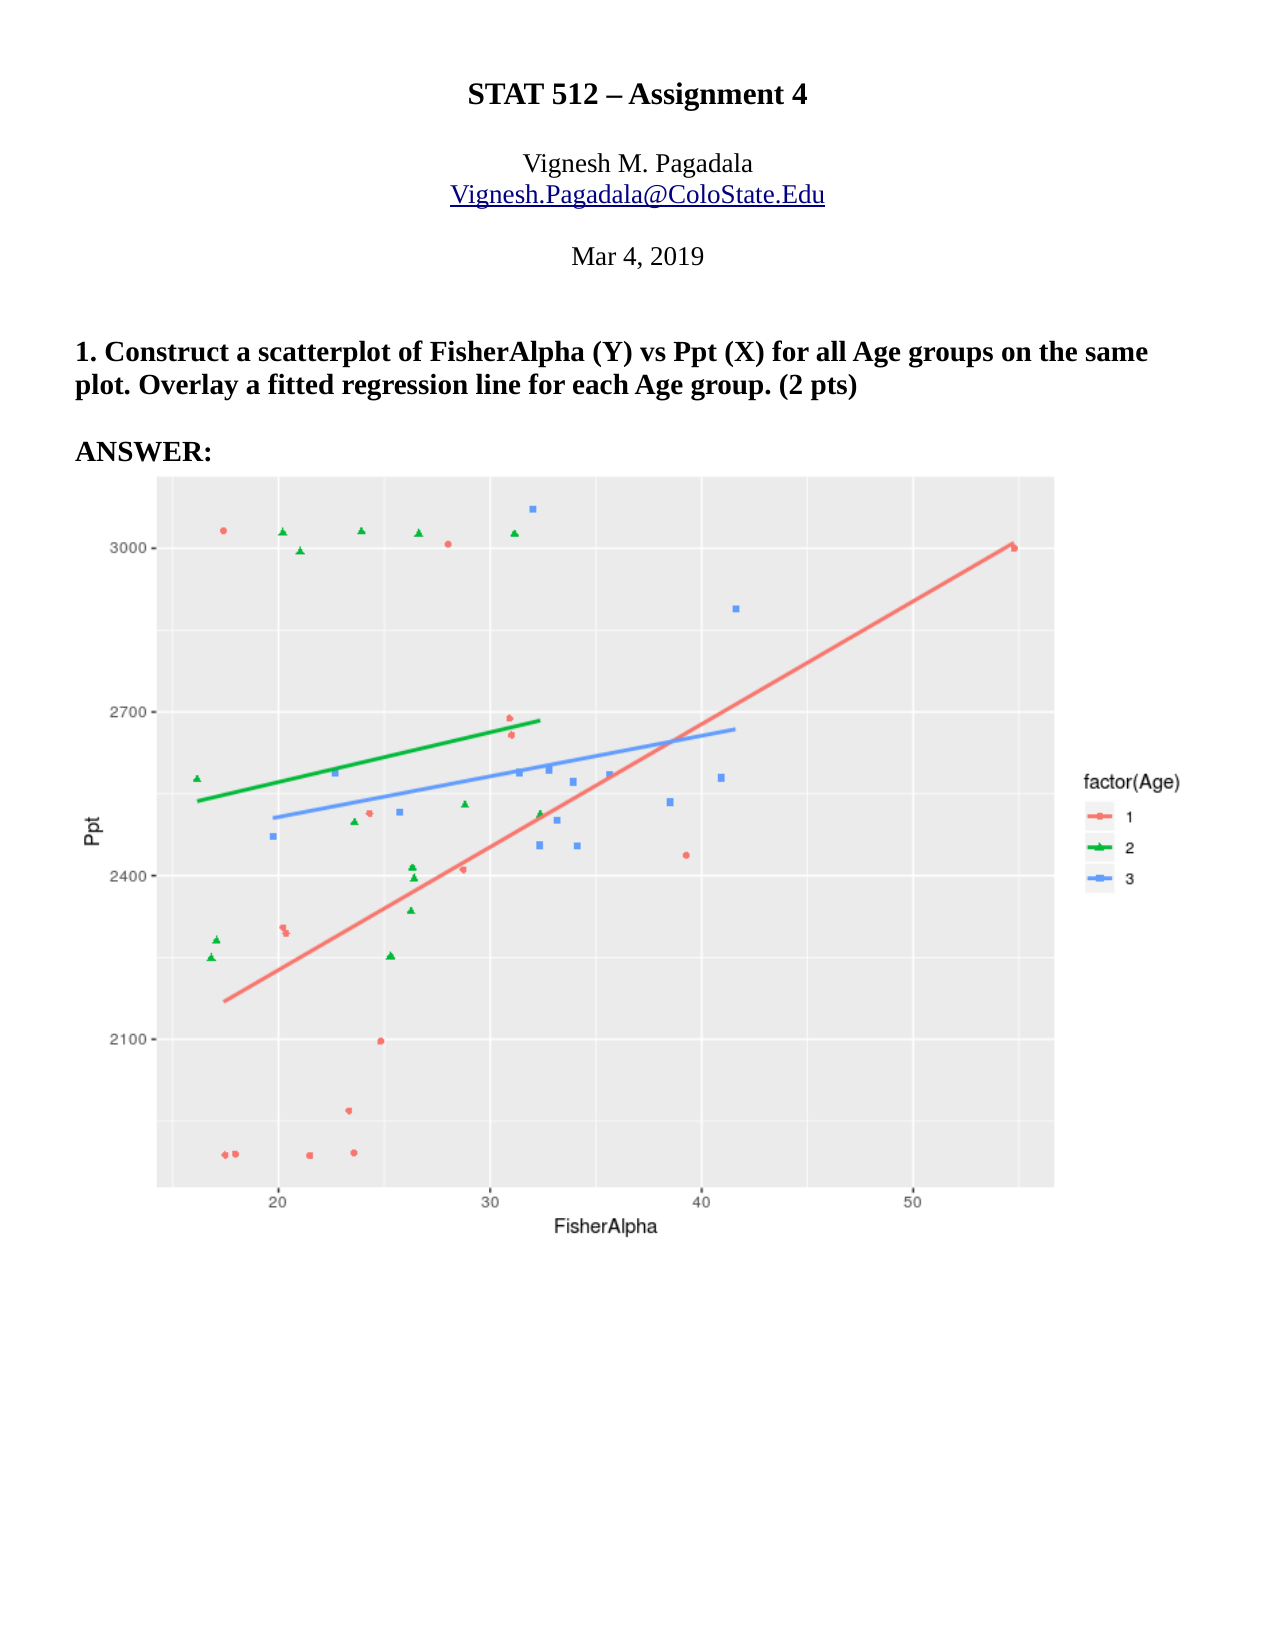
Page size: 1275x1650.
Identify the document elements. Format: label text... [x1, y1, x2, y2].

text 1. Construct a scatterplot of FisherAlpha (Y) vs Ppt (X) for all Age groups on the same plot. Overlay a fitted regression line for each Age group. (2 pts) [75, 334, 1200, 401]
text ANSWER: [75, 434, 1200, 467]
text Vignesh.Pagadala@ColoState.Edu [75, 178, 1200, 209]
text Vignesh M. Pagadala [75, 147, 1200, 178]
text STAT 512 – Assignment 4 [75, 75, 1200, 111]
text Mar 4, 2019 [75, 240, 1200, 271]
picture [75, 467, 1200, 1248]
